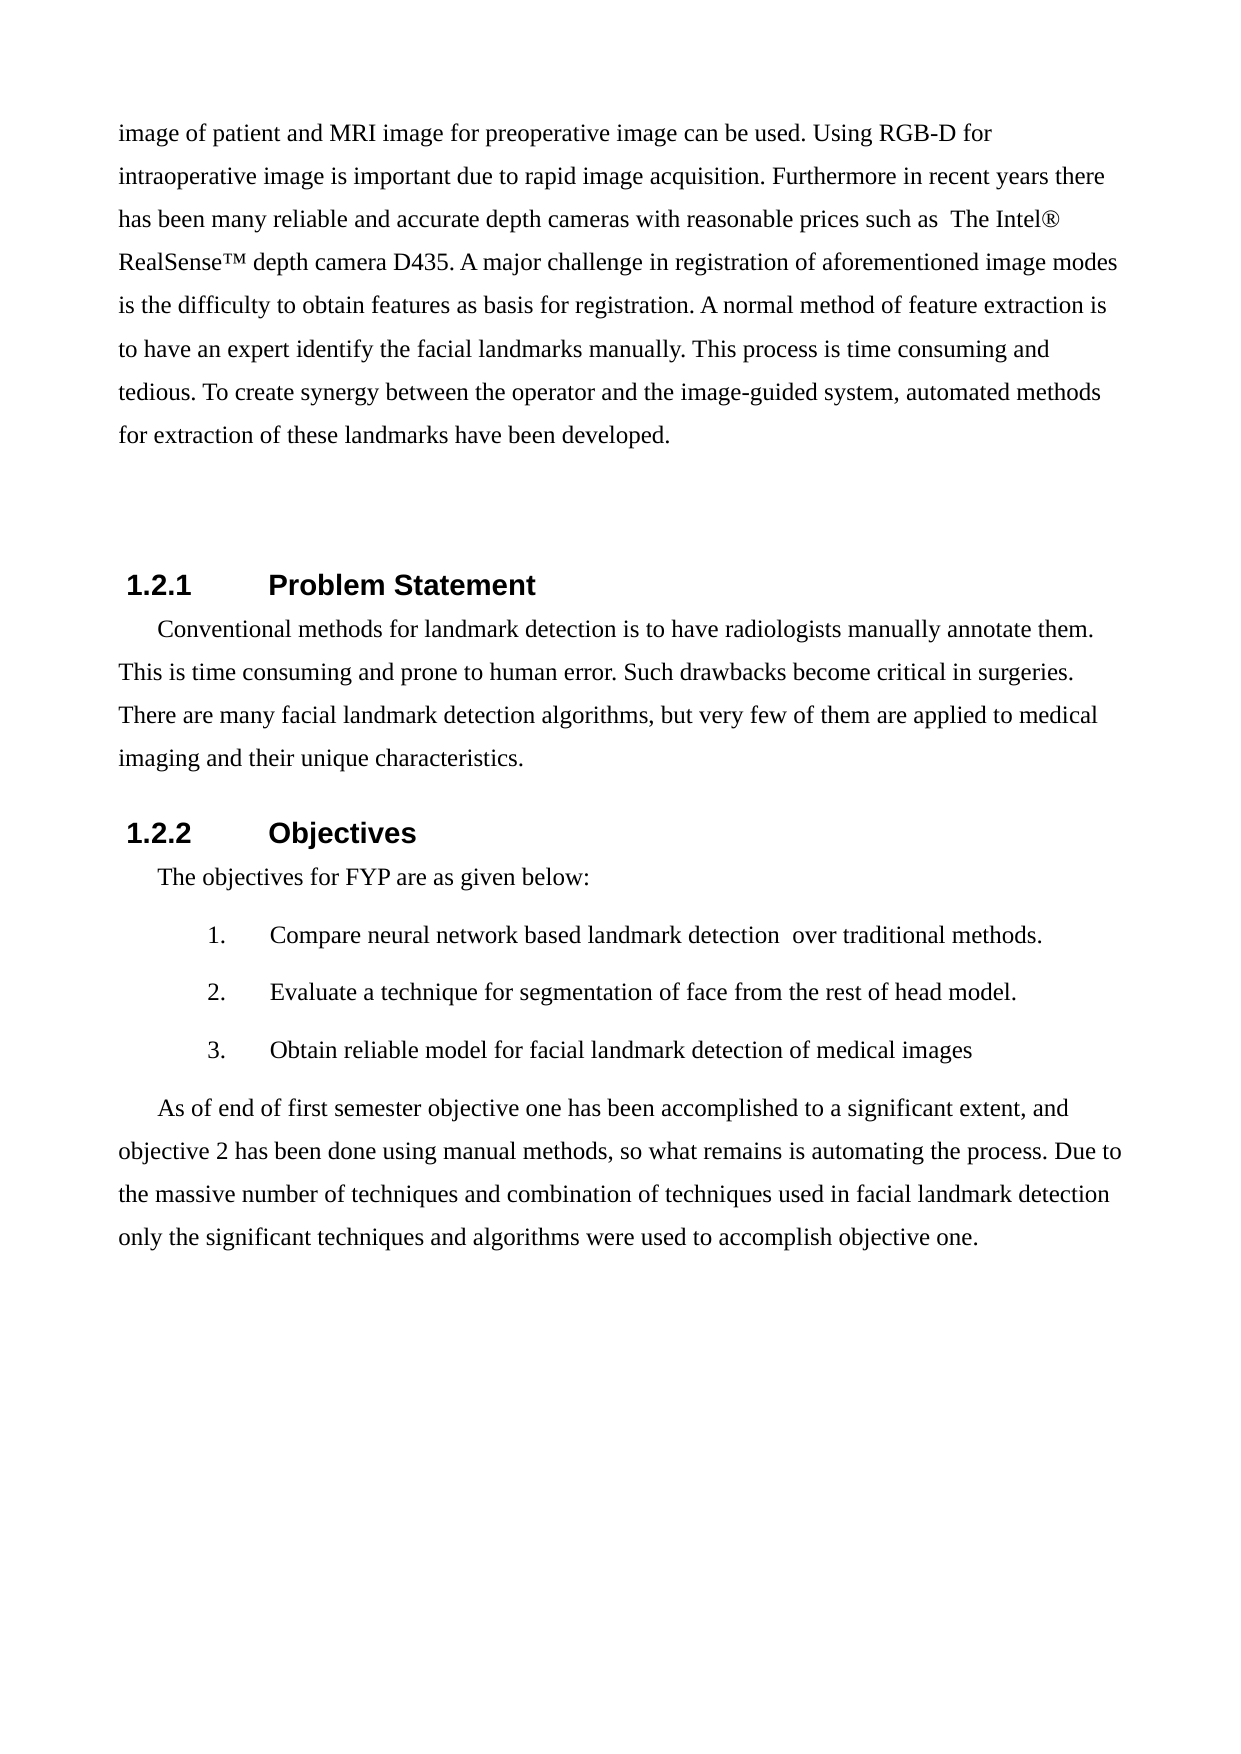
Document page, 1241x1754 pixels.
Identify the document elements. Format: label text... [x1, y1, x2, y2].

list Evaluate a technique for segmentation of face from the rest of head model. [207, 977, 1122, 1006]
subtitle Problem Statement [118, 568, 1122, 602]
list Compare neural network based landmark detection over traditional methods. [207, 920, 1122, 948]
text The objectives for FYP are as given below: [118, 862, 1122, 891]
text Conventional methods for landmark detection is to have radiologists manually annotate them. This is time consuming and prone to human error. Such drawbacks become critical in surgeries. There are many facial landmark detection algorithms, but very few of them are applied to medical imaging and their unique characteristics. [118, 614, 1122, 772]
text As of end of first semester objective one has been accomplished to a significant extent, and objective 2 has been done using manual methods, so what remains is automating the process. Due to the massive number of techniques and combination of techniques used in facial landmark detection only the significant techniques and algorithms were used to accomplish objective one. [118, 1093, 1122, 1251]
text image of patient and MRI image for preoperative image can be used. Using RGB-D for intraoperative image is important due to rapid image acquisition. Furthermore in recent years there has been many reliable and accurate depth cameras with reasonable prices such as The Intel® RealSense™ depth camera D435. A major challenge in registration of aforementioned image modes is the difficulty to obtain features as basis for registration. A normal method of feature extraction is to have an expert identify the facial landmarks manually. This process is time consuming and tedious. To create synergy between the operator and the image-guided system, automated methods for extraction of these landmarks have been developed. [118, 118, 1122, 449]
list Obtain reliable model for facial landmark detection of medical images [207, 1035, 1122, 1064]
subtitle Objectives [118, 816, 1122, 849]
